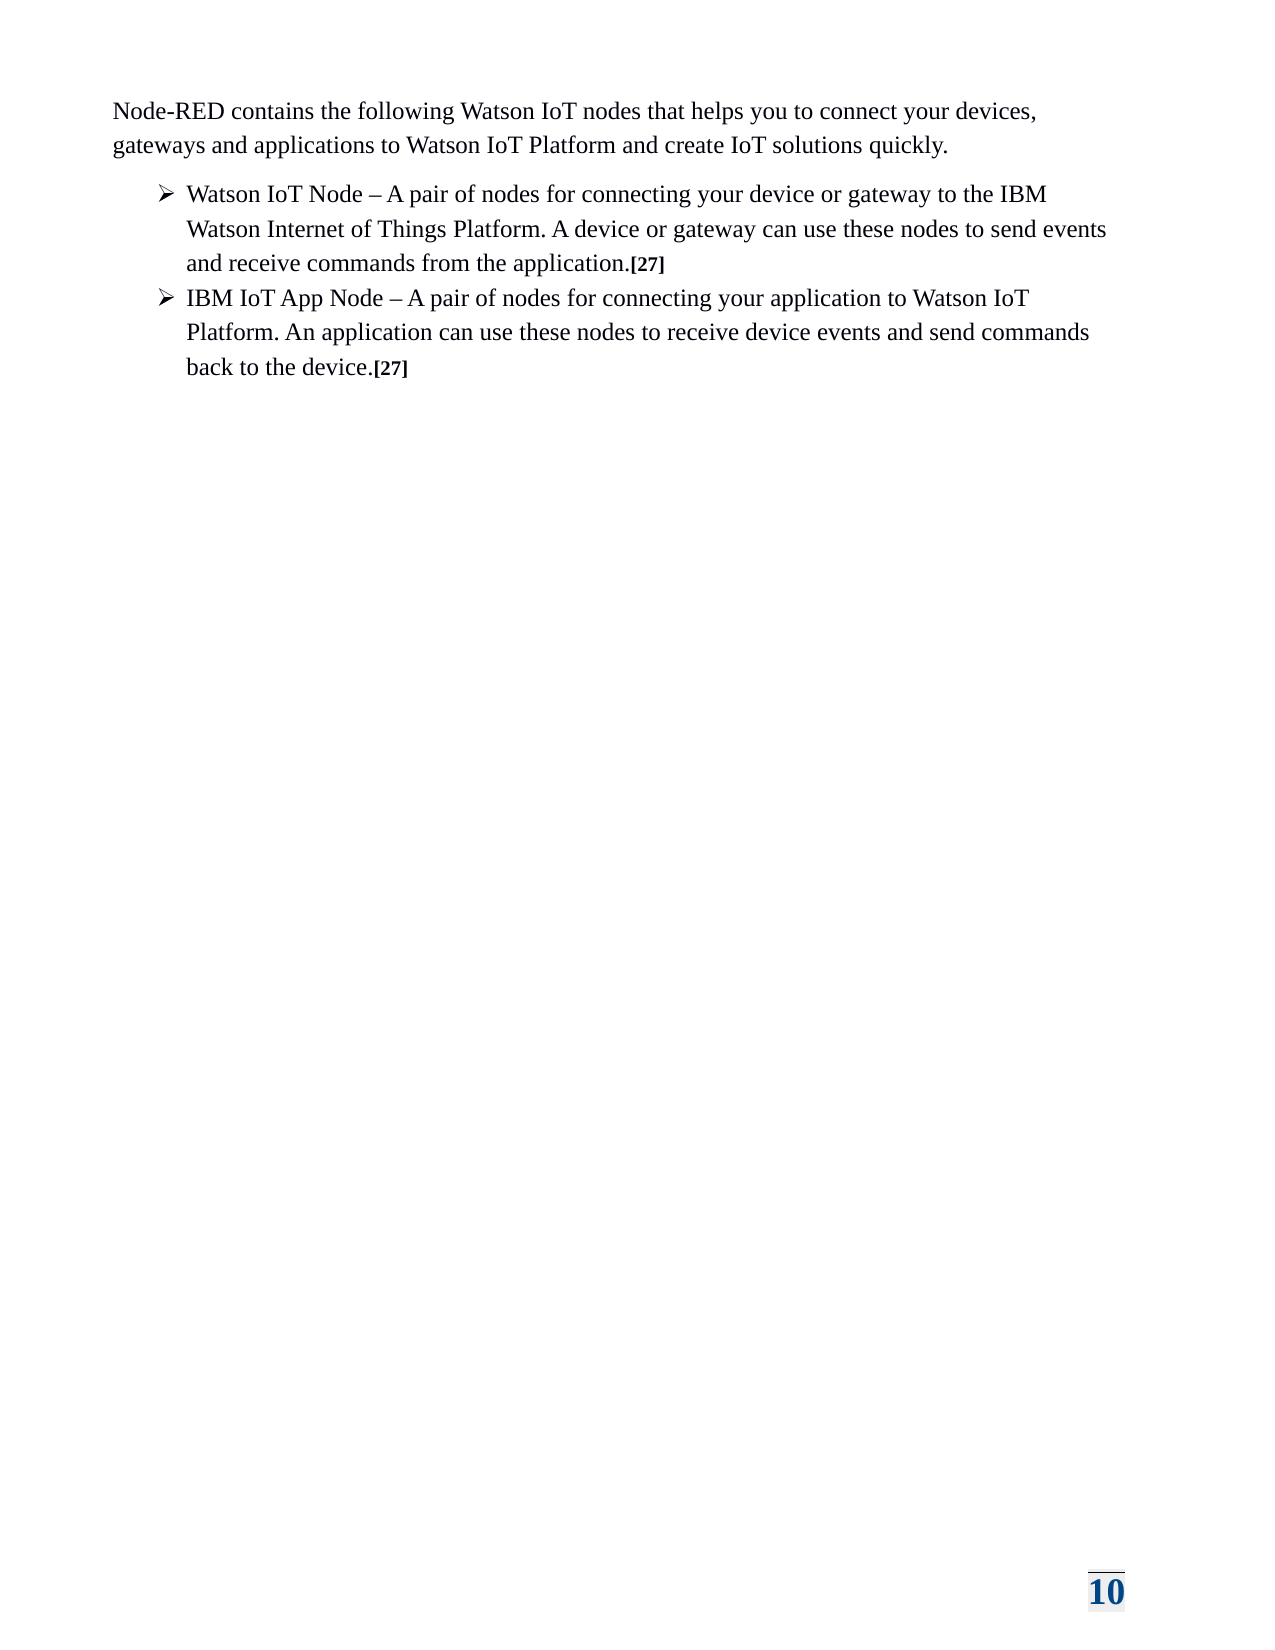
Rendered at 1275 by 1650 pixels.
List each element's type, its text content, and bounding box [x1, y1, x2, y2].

text Node-RED contains the following Watson IoT nodes that helps you to connect your devices, gateways and applications to Watson IoT Platform and create IoT solutions quickly. [112, 96, 1125, 159]
list IBM IoT App Node – A pair of nodes for connecting your application to Watson IoT Platform. An application can use these nodes to receive device events and send commands back to the device.[27] [156, 283, 1125, 381]
list Watson IoT Node – A pair of nodes for connecting your device or gateway to the IBM Watson Internet of Things Platform. A device or gateway can use these nodes to send events and receive commands from the application.[27] [156, 179, 1125, 277]
